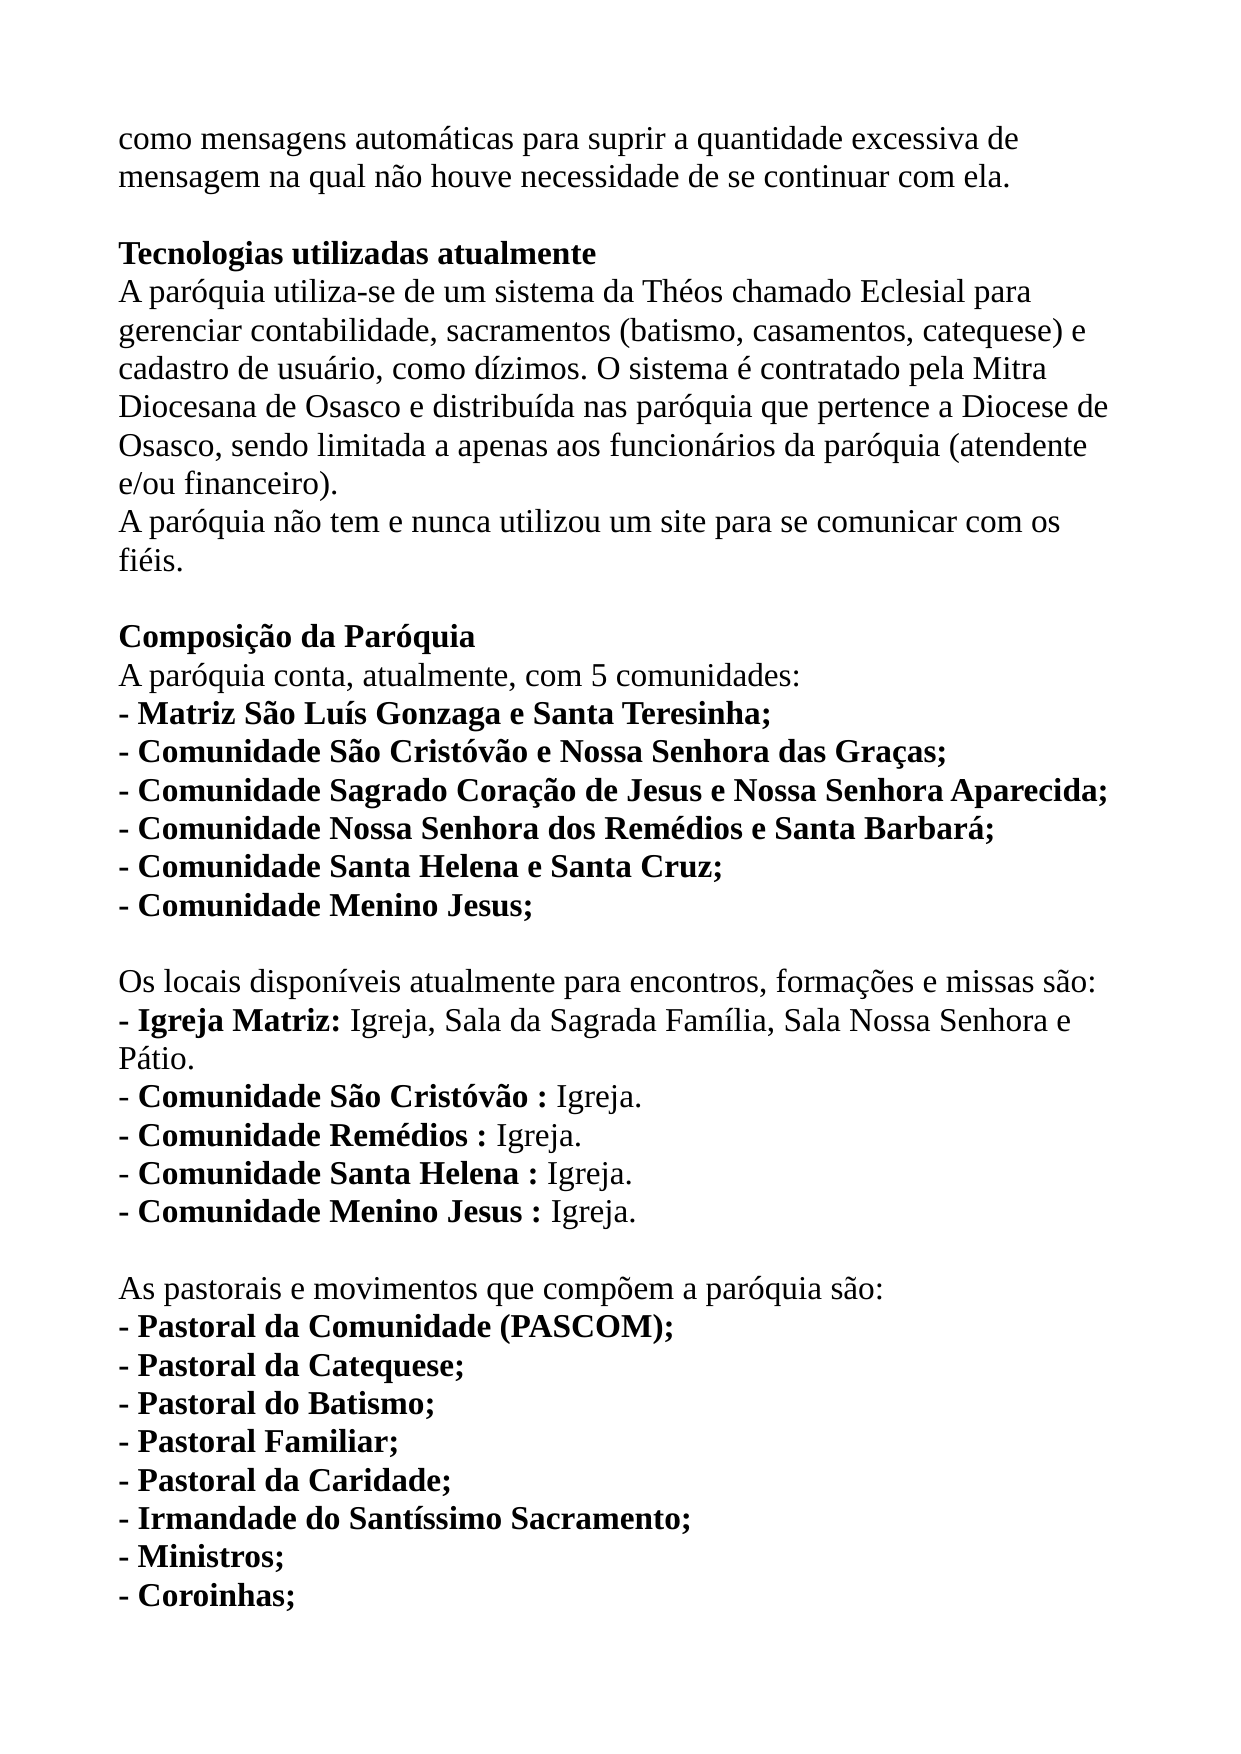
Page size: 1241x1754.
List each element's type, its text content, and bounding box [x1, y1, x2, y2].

text - Comunidade São Cristóvão e Nossa Senhora das Graças; [118, 731, 1122, 770]
text A paróquia não tem e nunca utilizou um site para se comunicar com os fiéis. [118, 501, 1122, 578]
text - Comunidade Menino Jesus : Igreja. [118, 1191, 1122, 1230]
text - Comunidade Remédios : Igreja. [118, 1115, 1122, 1153]
text Tecnologias utilizadas atualmente [118, 233, 1122, 271]
text - Coroinhas; [118, 1575, 1122, 1613]
text - Comunidade Sagrado Coração de Jesus e Nossa Senhora Aparecida; [118, 770, 1122, 808]
text As pastorais e movimentos que compõem a paróquia são: [118, 1268, 1122, 1306]
text - Pastoral da Catequese; [118, 1345, 1122, 1383]
text - Ministros; [118, 1536, 1122, 1575]
text Composição da Paróquia [118, 616, 1122, 655]
text - Comunidade São Cristóvão : Igreja. [118, 1076, 1122, 1115]
text - Comunidade Santa Helena : Igreja. [118, 1153, 1122, 1191]
text - Comunidade Santa Helena e Santa Cruz; [118, 846, 1122, 885]
text - Comunidade Menino Jesus; [118, 885, 1122, 923]
text - Comunidade Nossa Senhora dos Remédios e Santa Barbará; [118, 808, 1122, 846]
text - Pastoral do Batismo; [118, 1383, 1122, 1421]
text como mensagens automáticas para suprir a quantidade excessiva de mensagem na qual não houve necessidade de se continuar com ela. [118, 118, 1122, 195]
text - Matriz São Luís Gonzaga e Santa Teresinha; [118, 693, 1122, 731]
text - Pastoral da Caridade; [118, 1460, 1122, 1498]
text A paróquia conta, atualmente, com 5 comunidades: [118, 655, 1122, 693]
text Os locais disponíveis atualmente para encontros, formações e missas são: [118, 961, 1122, 1000]
text A paróquia utiliza-se de um sistema da Théos chamado Eclesial para gerenciar contabilidade, sacramentos (batismo, casamentos, catequese) e cadastro de usuário, como dízimos. O sistema é contratado pela Mitra Diocesana de Osasco e distribuída nas paróquia que pertence a Diocese de Osasco, sendo limitada a apenas aos funcionários da paróquia (atendente e/ou financeiro). [118, 271, 1122, 501]
text - Irmandade do Santíssimo Sacramento; [118, 1498, 1122, 1536]
text - Pastoral Familiar; [118, 1421, 1122, 1460]
text - Igreja Matriz: Igreja, Sala da Sagrada Família, Sala Nossa Senhora e Pátio. [118, 1000, 1122, 1076]
text - Pastoral da Comunidade (PASCOM); [118, 1306, 1122, 1345]
